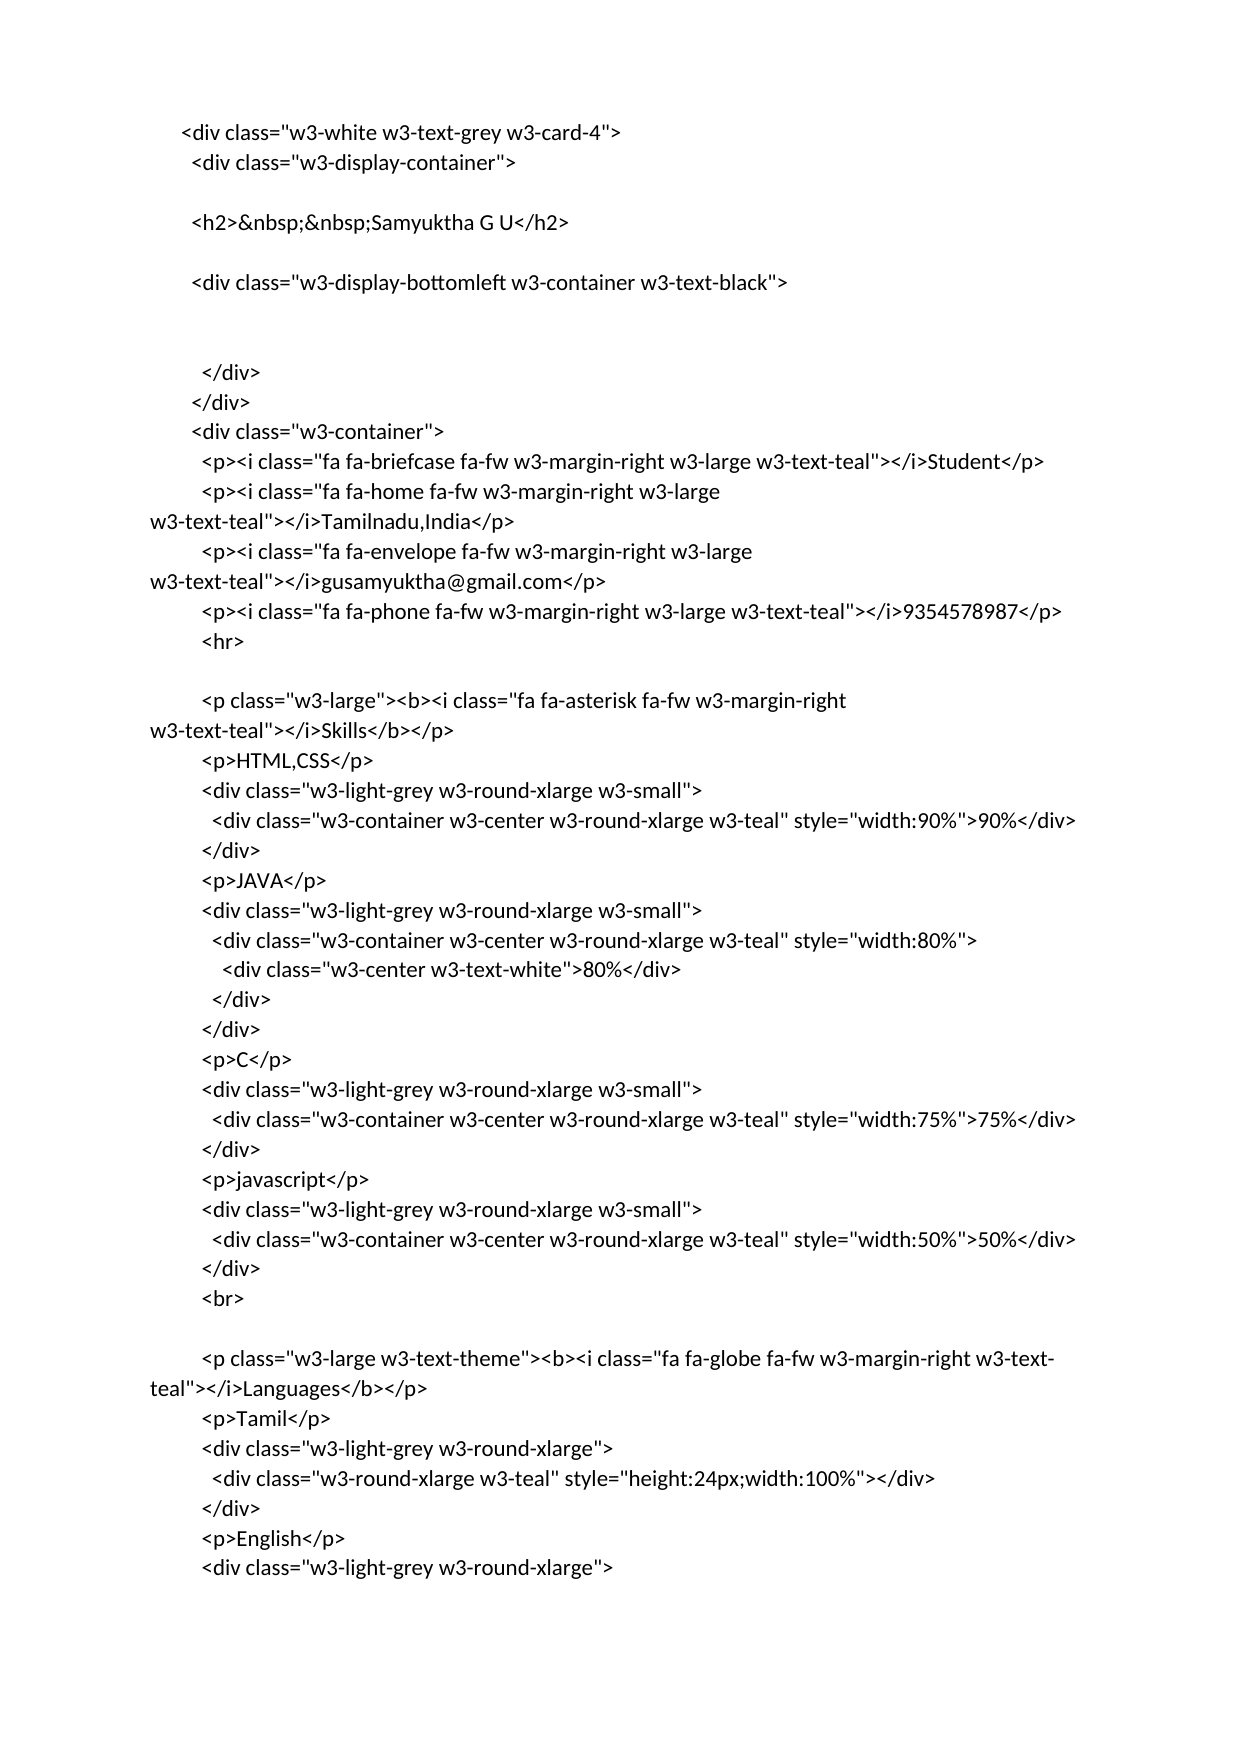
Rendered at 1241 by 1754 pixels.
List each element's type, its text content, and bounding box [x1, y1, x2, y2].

text <div class="w3-white w3-text-grey w3-card-4"> <div class="w3-display-container"> <h2>&nbsp;&nbsp;Samyuktha G U</h2> <div class="w3-display-bottomleft w3-container w3-text-black"> </div> </div> <div class="w3-container"> <p><i class="fa fa-briefcase fa-fw w3-margin-right w3-large w3-text-teal"></i>Student</p> <p><i class="fa fa-home fa-fw w3-margin-right w3-large w3-text-teal"></i>Tamilnadu,India</p> <p><i class="fa fa-envelope fa-fw w3-margin-right w3-large w3-text-teal"></i>gusamyuktha@gmail.com</p> <p><i class="fa fa-phone fa-fw w3-margin-right w3-large w3-text-teal"></i>9354578987</p> <hr> <p class="w3-large"><b><i class="fa fa-asterisk fa-fw w3-margin-right w3-text-teal"></i>Skills</b></p> <p>HTML,CSS</p> <div class="w3-light-grey w3-round-xlarge w3-small"> <div class="w3-container w3-center w3-round-xlarge w3-teal" style="width:90%">90%</div> </div> <p>JAVA</p> <div class="w3-light-grey w3-round-xlarge w3-small"> <div class="w3-container w3-center w3-round-xlarge w3-teal" style="width:80%"> <div class="w3-center w3-text-white">80%</div> </div> </div> <p>C</p> <div class="w3-light-grey w3-round-xlarge w3-small"> <div class="w3-container w3-center w3-round-xlarge w3-teal" style="width:75%">75%</div> </div> <p>javascript</p> <div class="w3-light-grey w3-round-xlarge w3-small"> <div class="w3-container w3-center w3-round-xlarge w3-teal" style="width:50%">50%</div> </div> <br> <p class="w3-large w3-text-theme"><b><i class="fa fa-globe fa-fw w3-margin-right w3-text-teal"></i>Languages</b></p> <p>Tamil</p> <div class="w3-light-grey w3-round-xlarge"> <div class="w3-round-xlarge w3-teal" style="height:24px;width:100%"></div> </div> <p>English</p> <div class="w3-light-grey w3-round-xlarge"> [150, 89, 1090, 1582]
